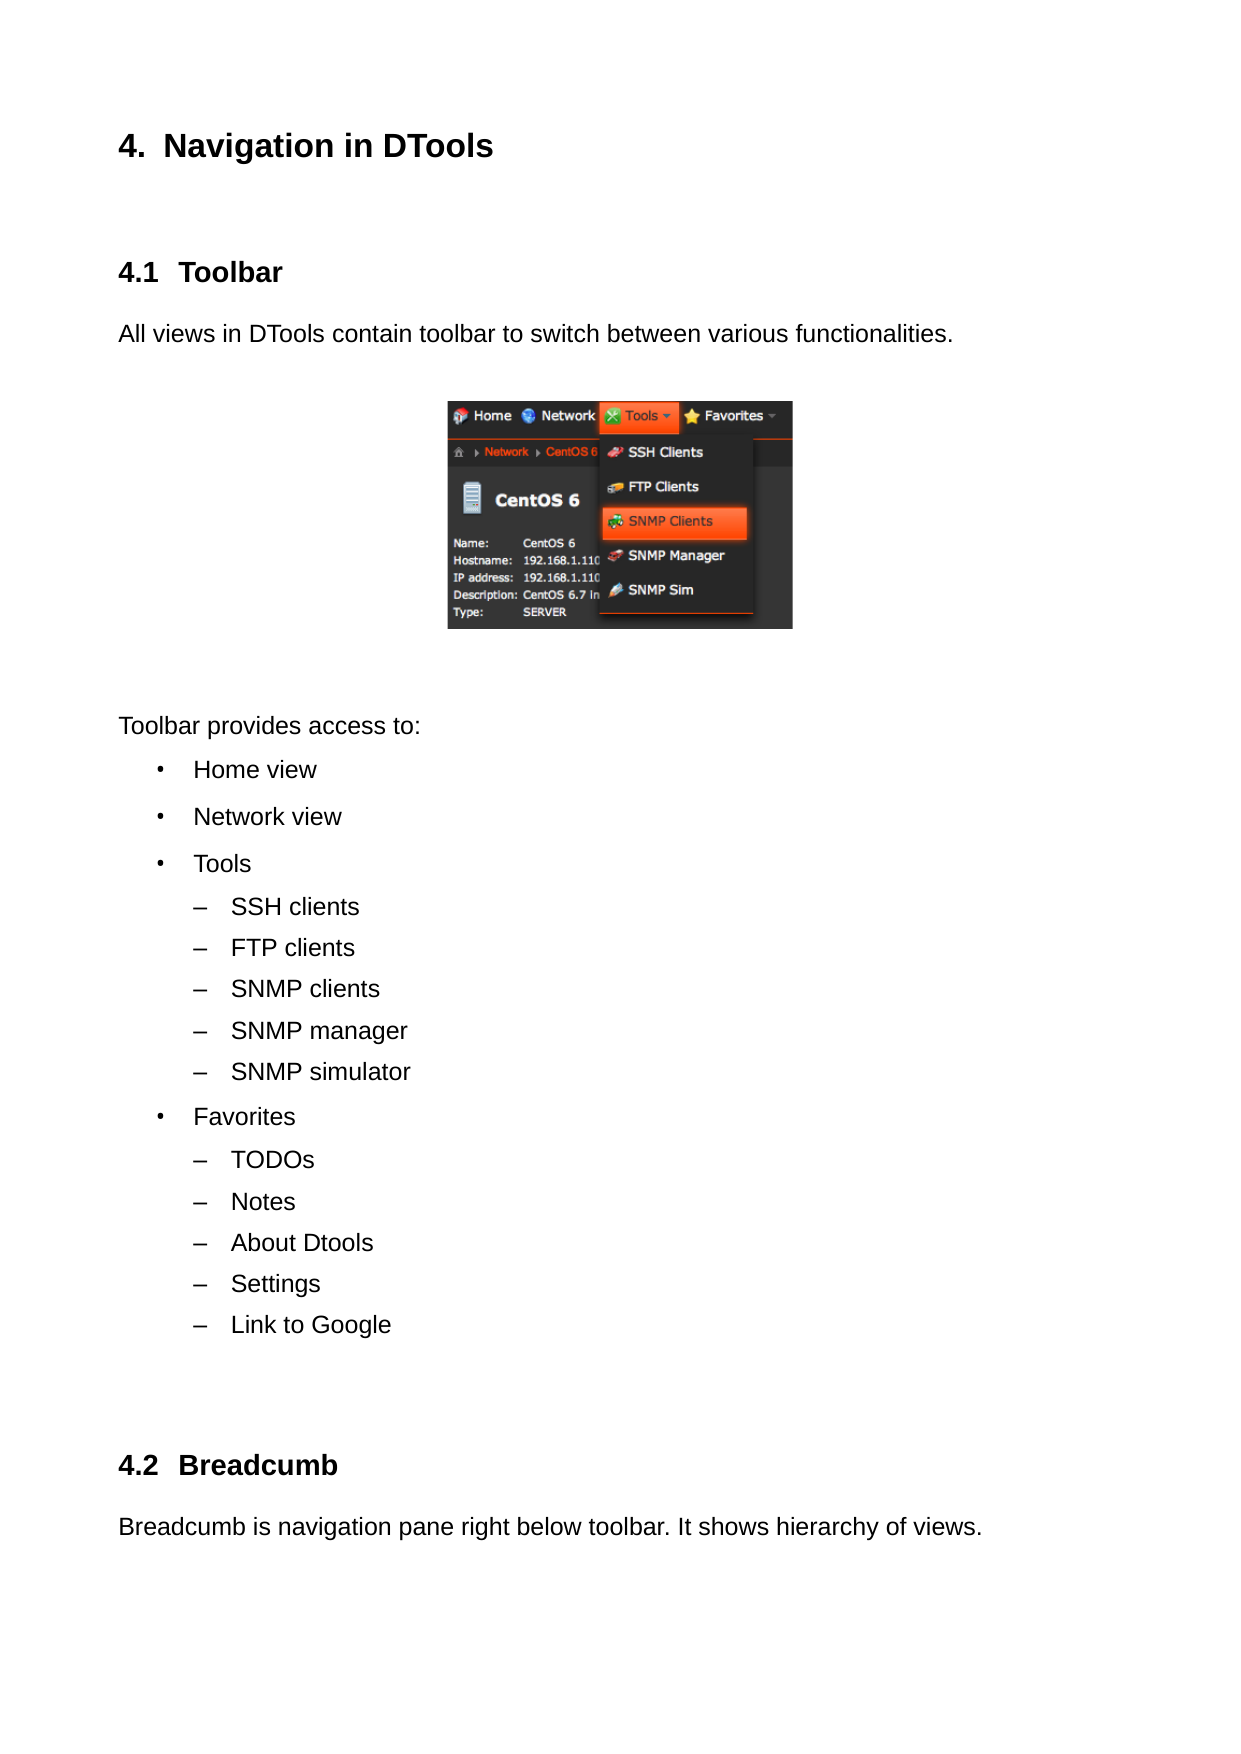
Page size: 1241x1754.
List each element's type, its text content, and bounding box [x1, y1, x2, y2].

list About Dtools [193, 1228, 1122, 1257]
picture [447, 401, 793, 629]
list Home view [156, 752, 1122, 786]
list Favorites [156, 1098, 1122, 1133]
list TODOs [193, 1145, 1122, 1174]
list Link to Google [193, 1311, 1122, 1339]
list SNMP simulator [193, 1057, 1122, 1086]
list Network view [156, 799, 1122, 833]
list SNMP manager [193, 1016, 1122, 1045]
list SSH clients [193, 892, 1122, 921]
list SNMP clients [193, 974, 1122, 1003]
list Notes [193, 1186, 1122, 1215]
subtitle Navigation in DTools [118, 126, 1122, 164]
subtitle Breadcumb [118, 1448, 1122, 1481]
list Settings [193, 1269, 1122, 1298]
text All views in DTools contain toolbar to switch between various functionalities. [118, 319, 1122, 347]
text Toolbar provides access to: [118, 711, 1122, 739]
list FTP clients [193, 933, 1122, 962]
list Tools [156, 845, 1122, 879]
text Breadcumb is navigation pane right below toolbar. It shows hierarchy of views. [118, 1511, 1122, 1540]
subtitle Toolbar [118, 255, 1122, 289]
